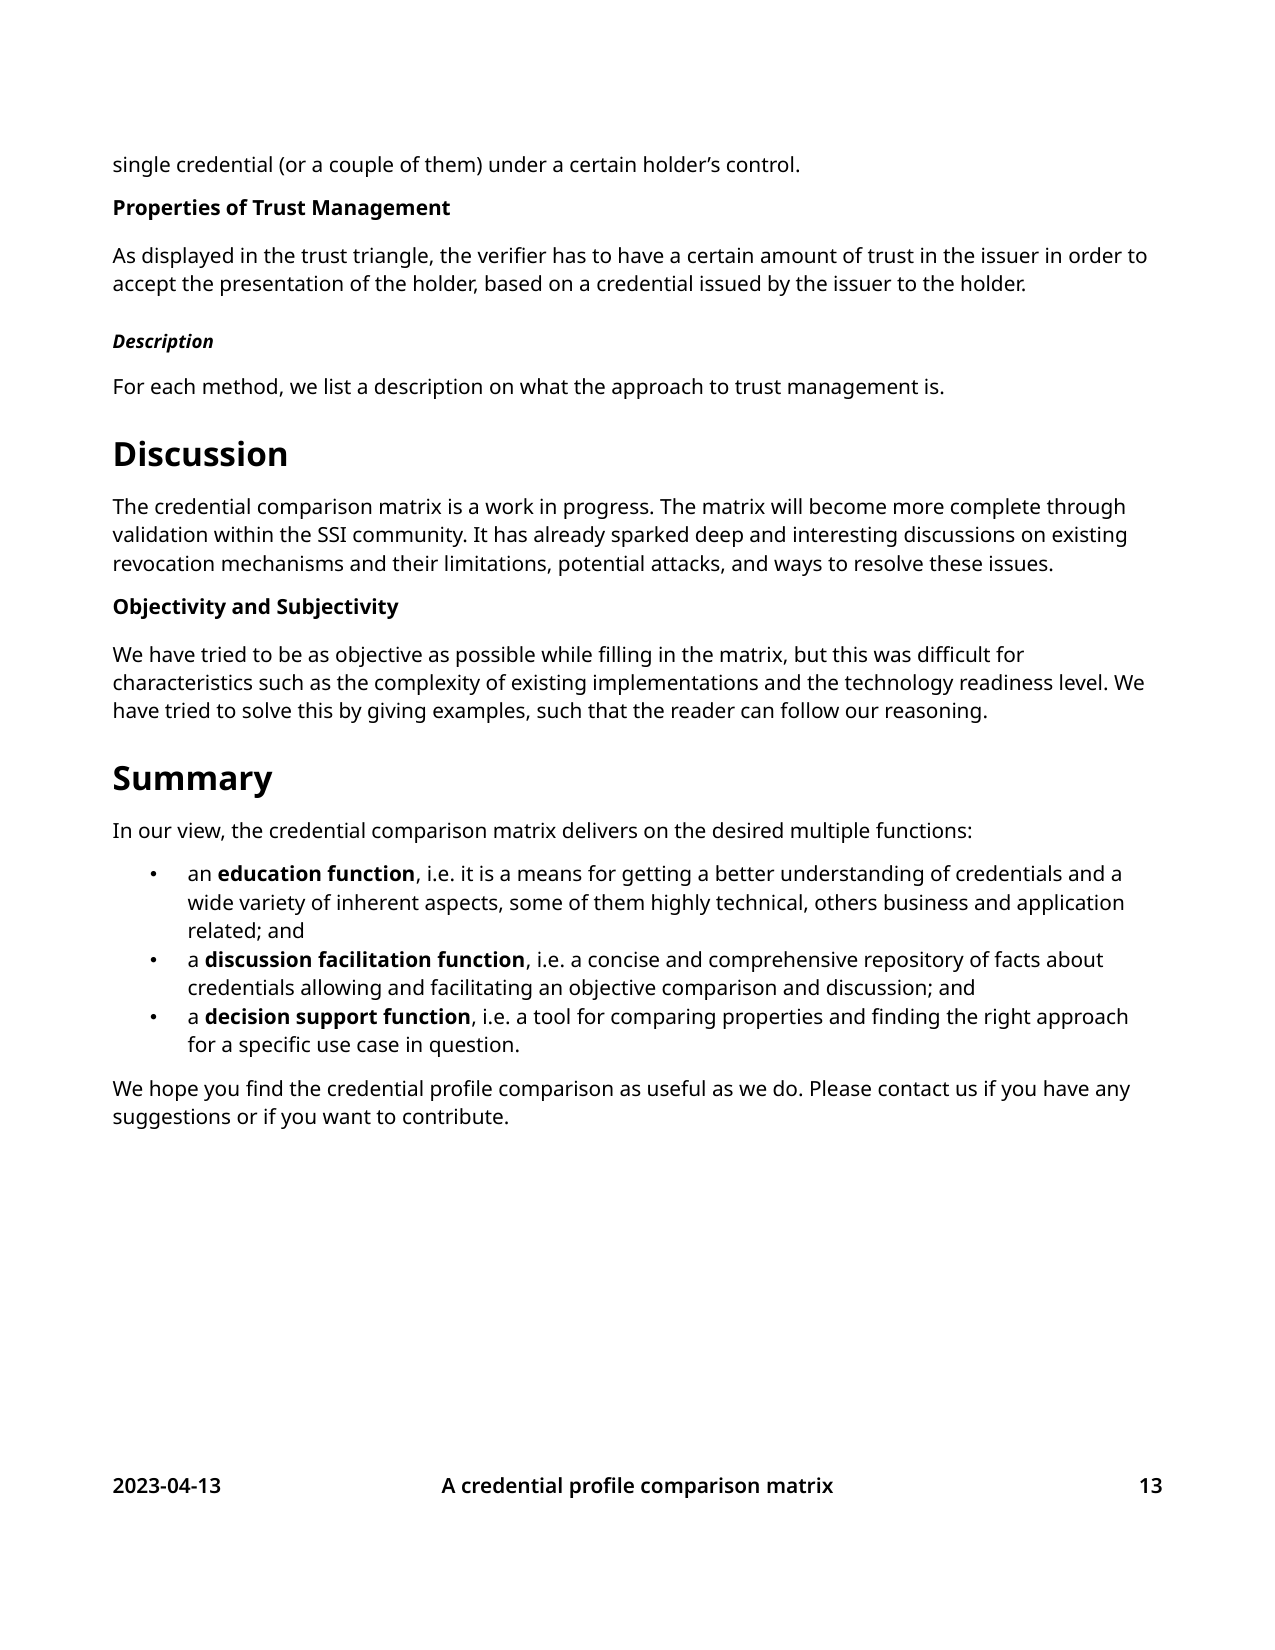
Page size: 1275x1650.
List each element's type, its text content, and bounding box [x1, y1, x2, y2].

text We have tried to be as objective as possible while filling in the matrix, but this was difficult for characteristics such as the complexity of existing implementations and the technology readiness level. We have tried to solve this by giving examples, such that the reader can follow our reasoning. [112, 640, 1162, 725]
text For each method, we list a description on what the approach to trust management is. [112, 372, 1162, 401]
subtitle Discussion [112, 431, 1162, 476]
text As displayed in the trust triangle, the verifier has to have a certain amount of trust in the issuer in order to accept the presentation of the holder, based on a credential issued by the issuer to the holder. [112, 241, 1162, 298]
text single credential (or a couple of them) under a certain holder’s control. [112, 150, 1162, 178]
subtitle Summary [112, 755, 1162, 800]
subtitle Properties of Trust Management [112, 193, 1162, 222]
text The credential comparison matrix is a work in progress. The matrix will become more complete through validation within the SSI community. It has already sparked deep and interesting discussions on existing revocation mechanisms and their limitations, potential attacks, and ways to resolve these issues. [112, 492, 1162, 577]
text In our view, the credential comparison matrix delivers on the desired multiple functions: [112, 816, 1162, 844]
text We hope you find the credential profile comparison as useful as we do. Please contact us if you have any suggestions or if you want to contribute. [112, 1074, 1162, 1131]
subtitle Description [112, 328, 1162, 353]
subtitle Objectivity and Subjectivity [112, 592, 1162, 621]
list a discussion facilitation function, i.e. a concise and comprehensive repository of facts about credentials allowing and facilitating an objective comparison and discussion; and [150, 945, 1162, 1002]
list an education function, i.e. it is a means for getting a better understanding of credentials and a wide variety of inherent aspects, some of them highly technical, others business and application related; and [150, 859, 1162, 945]
list a decision support function, i.e. a tool for comparing properties and finding the right approach for a specific use case in question. [150, 1002, 1162, 1059]
